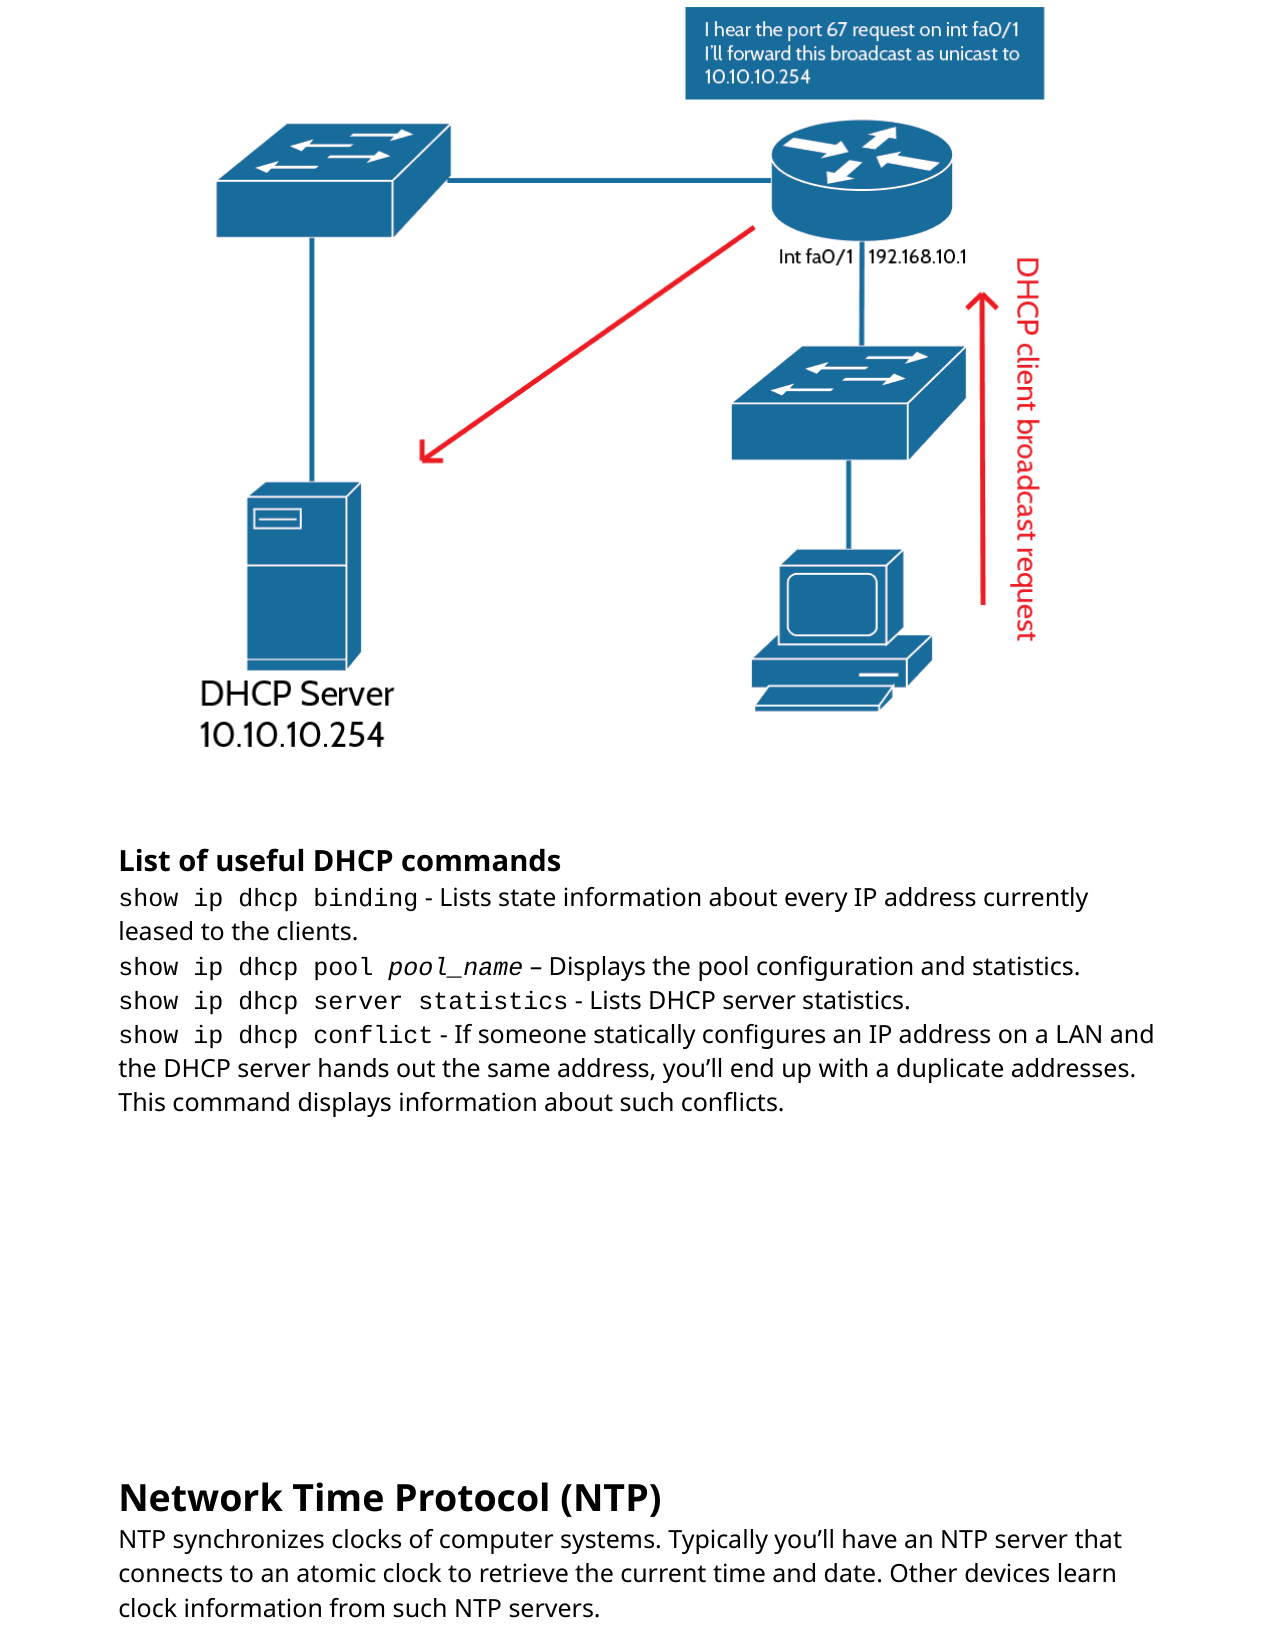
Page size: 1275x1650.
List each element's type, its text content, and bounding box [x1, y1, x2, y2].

text show ip dhcp conflict - If someone statically configures an IP address on a LAN and the DHCP server hands out the same address, you’ll end up with a duplicate addresses. This command displays information about such conflicts. [118, 1017, 1157, 1119]
text List of useful DHCP commands [118, 840, 1157, 880]
text show ip dhcp binding - Lists state information about every IP address currently leased to the clients. [118, 880, 1157, 948]
text show ip dhcp pool pool_name – Displays the pool configuration and statistics. [118, 948, 1157, 982]
text NTP synchronizes clocks of computer systems. Typically you’ll have an NTP server that connects to an atomic clock to retrieve the current time and date. Other devices learn clock information from such NTP servers. [118, 1522, 1157, 1624]
text show ip dhcp server statistics - Lists DHCP server statistics. [118, 982, 1157, 1017]
picture [118, 0, 1158, 772]
text Network Time Protocol (NTP) [118, 1471, 1157, 1522]
